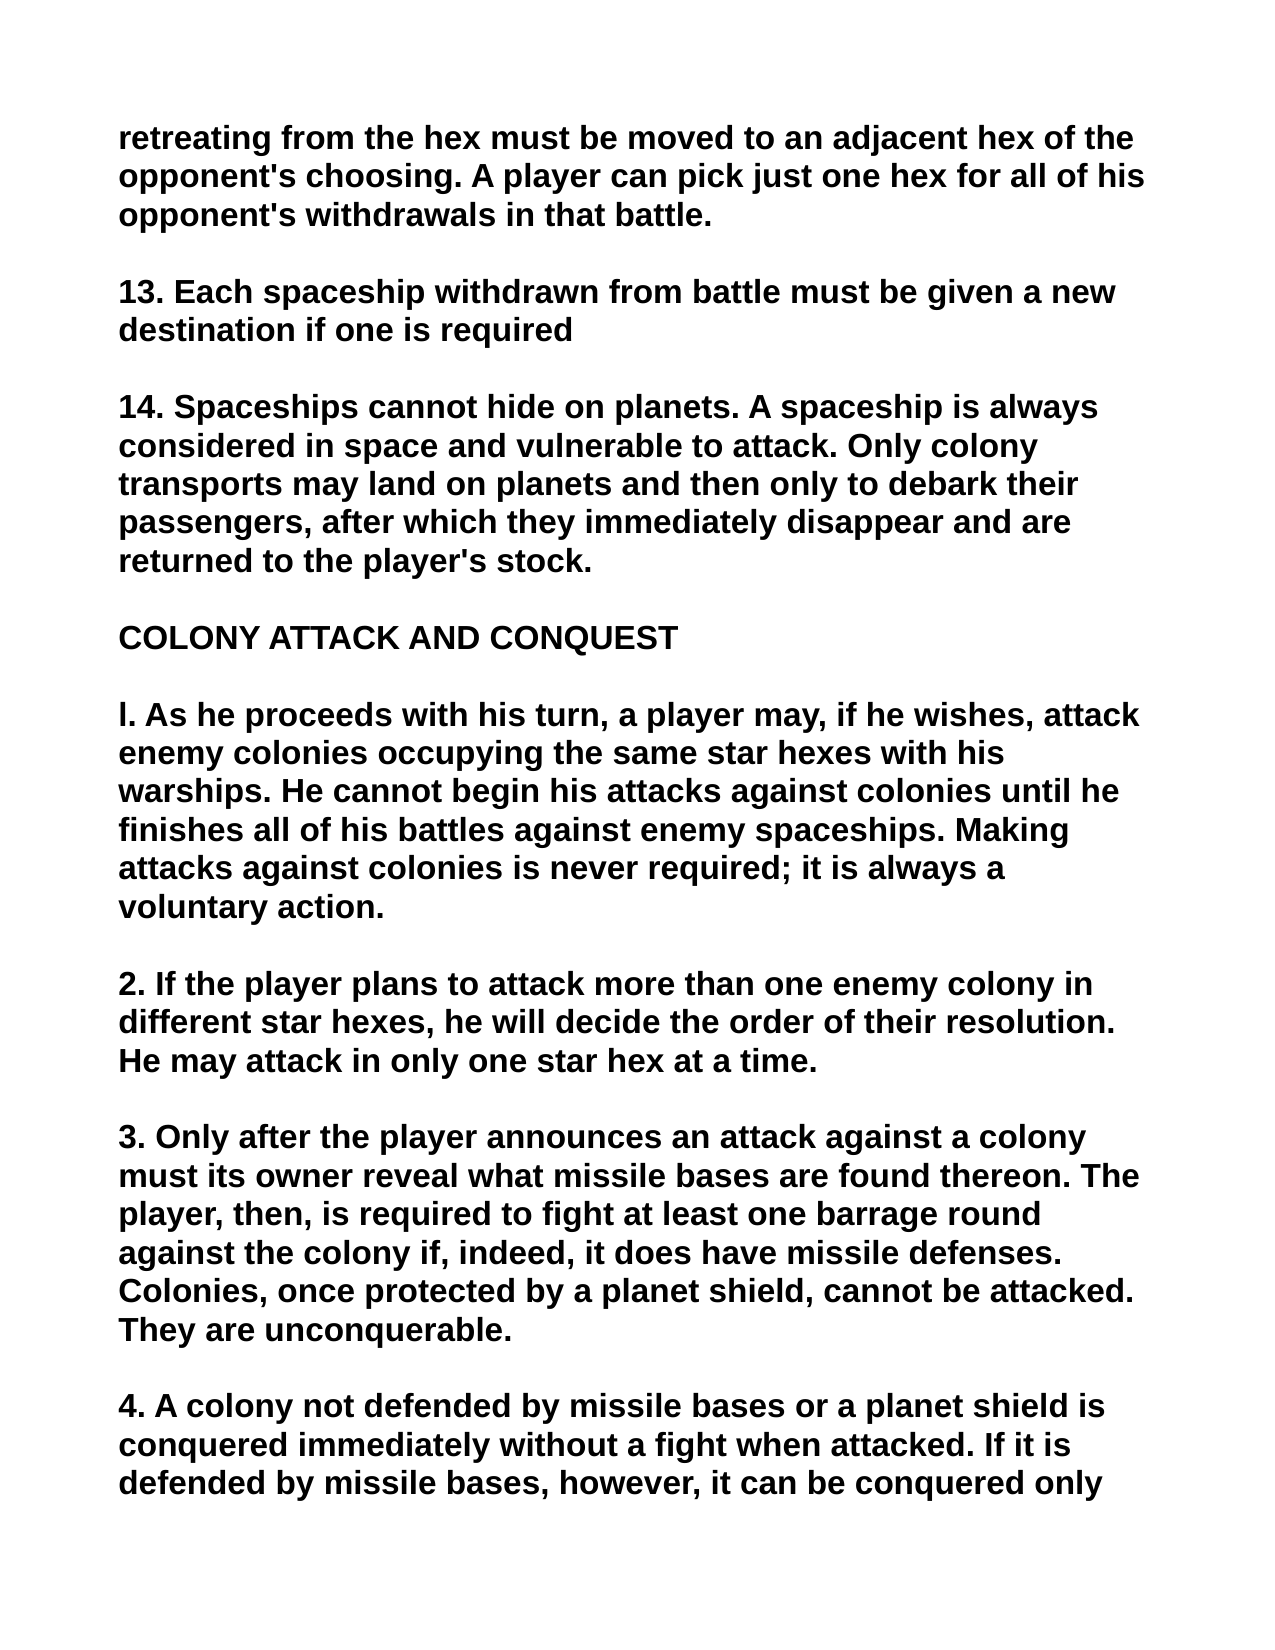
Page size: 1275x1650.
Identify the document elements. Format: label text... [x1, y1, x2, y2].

text attacks against colonies is never required; it is always a voluntary action. [118, 848, 1157, 925]
text 13. Each spaceship withdrawn from battle must be given a new destination if one is required [118, 272, 1157, 349]
text l. As he proceeds with his turn, a player may, if he wishes, attack enemy colonies occupying the same star hexes with his warships. He cannot begin his attacks against colonies until he finishes all of his battles against enemy spaceships. Making [118, 695, 1157, 848]
text retreating from the hex must be moved to an adjacent hex of the opponent's choosing. A player can pick just one hex for all of his opponent's withdrawals in that battle. [118, 118, 1157, 233]
text 14. Spaceships cannot hide on planets. A spaceship is always considered in space and vulnerable to attack. Only colony transports may land on planets and then only to debark their passengers, after which they immediately disappear and are [118, 387, 1157, 541]
text 3. Only after the player announces an attack against a colony must its owner reveal what missile bases are found thereon. The player, then, is required to fight at least one barrage round against the colony if, indeed, it does have missile defenses. [118, 1117, 1157, 1271]
text 4. A colony not defended by missile bases or a planet shield is conquered immediately without a fight when attacked. If it is defended by missile bases, however, it can be conquered only [118, 1387, 1157, 1502]
text COLONY ATTACK AND CONQUEST [118, 618, 1157, 656]
text Colonies, once protected by a planet shield, cannot be attacked. They are unconquerable. [118, 1271, 1157, 1348]
text 2. If the player plans to attack more than one enemy colony in different star hexes, he will decide the order of their resolution. He may attack in only one star hex at a time. [118, 964, 1157, 1079]
text returned to the player's stock. [118, 541, 1157, 579]
